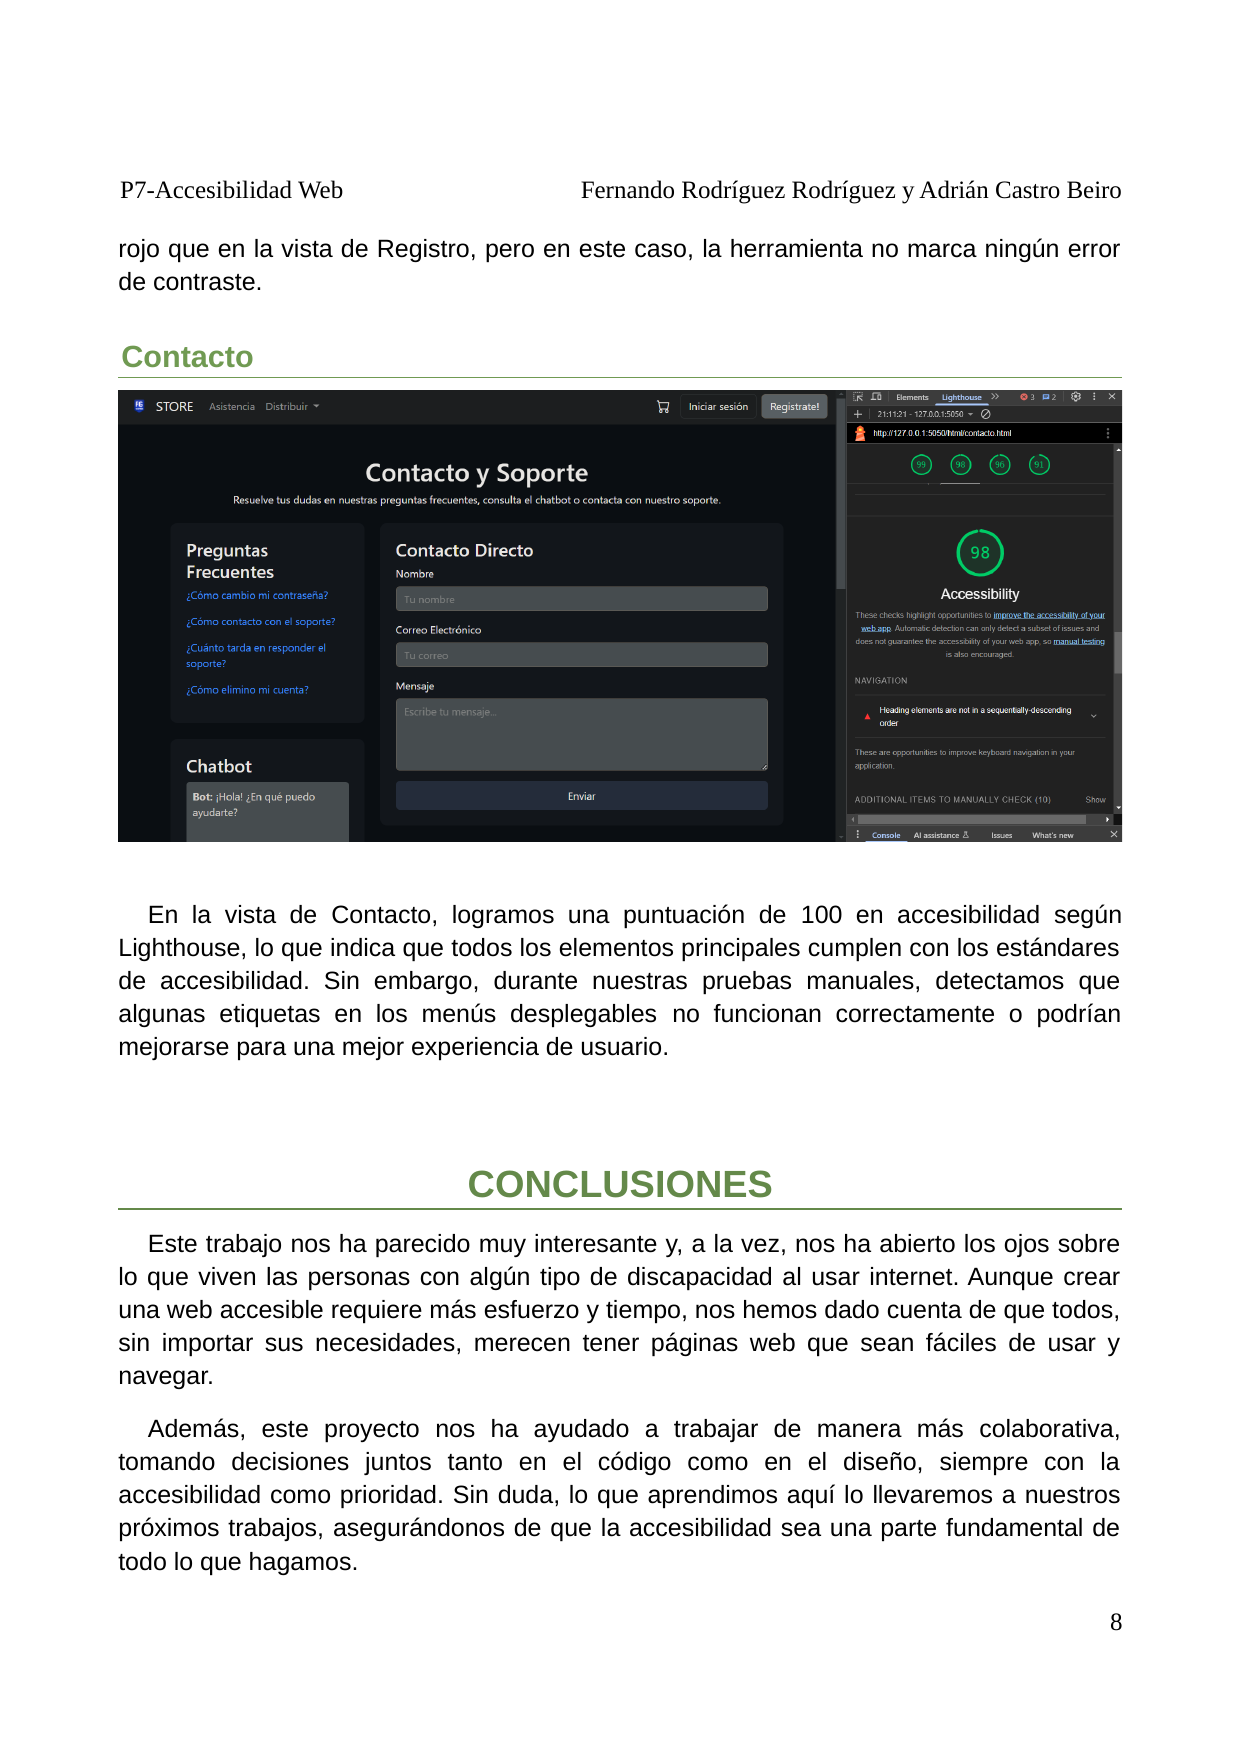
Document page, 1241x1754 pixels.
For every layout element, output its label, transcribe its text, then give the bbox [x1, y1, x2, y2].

text rojo que en la vista de Registro, pero en este caso, la herramienta no marca ningún error de contraste. [118, 234, 1122, 296]
subtitle Contacto [118, 336, 1122, 377]
picture [118, 390, 1123, 842]
text Este trabajo nos ha parecido muy interesante y, a la vez, nos ha abierto los ojos sobre lo que viven las personas con algún tipo de discapacidad al usar internet. Aunque crear una web accesible requiere más esfuerzo y tiempo, nos hemos dado cuenta de que todos, sin importar sus necesidades, merecen tener páginas web que sean fáciles de usar y navegar. [118, 1228, 1122, 1389]
text En la vista de Contacto, logramos una puntuación de 100 en accesibilidad según Lighthouse, lo que indica que todos los elementos principales cumplen con los estándares de accesibilidad. Sin embargo, durante nuestras pruebas manuales, detectamos que algunas etiquetas en los menús desplegables no funcionan correctamente o podrían mejorarse para una mejor experiencia de usuario. [118, 900, 1122, 1061]
subtitle CONCLUSIONES [118, 1158, 1122, 1208]
text Además, este proyecto nos ha ayudado a trabajar de manera más colaborativa, tomando decisiones juntos tanto en el código como en el diseño, siempre con la accesibilidad como prioridad. Sin duda, lo que aprendimos aquí lo llevaremos a nuestros próximos trabajos, asegurándonos de que la accesibilidad sea una parte fundamental de todo lo que hagamos. [118, 1414, 1122, 1575]
